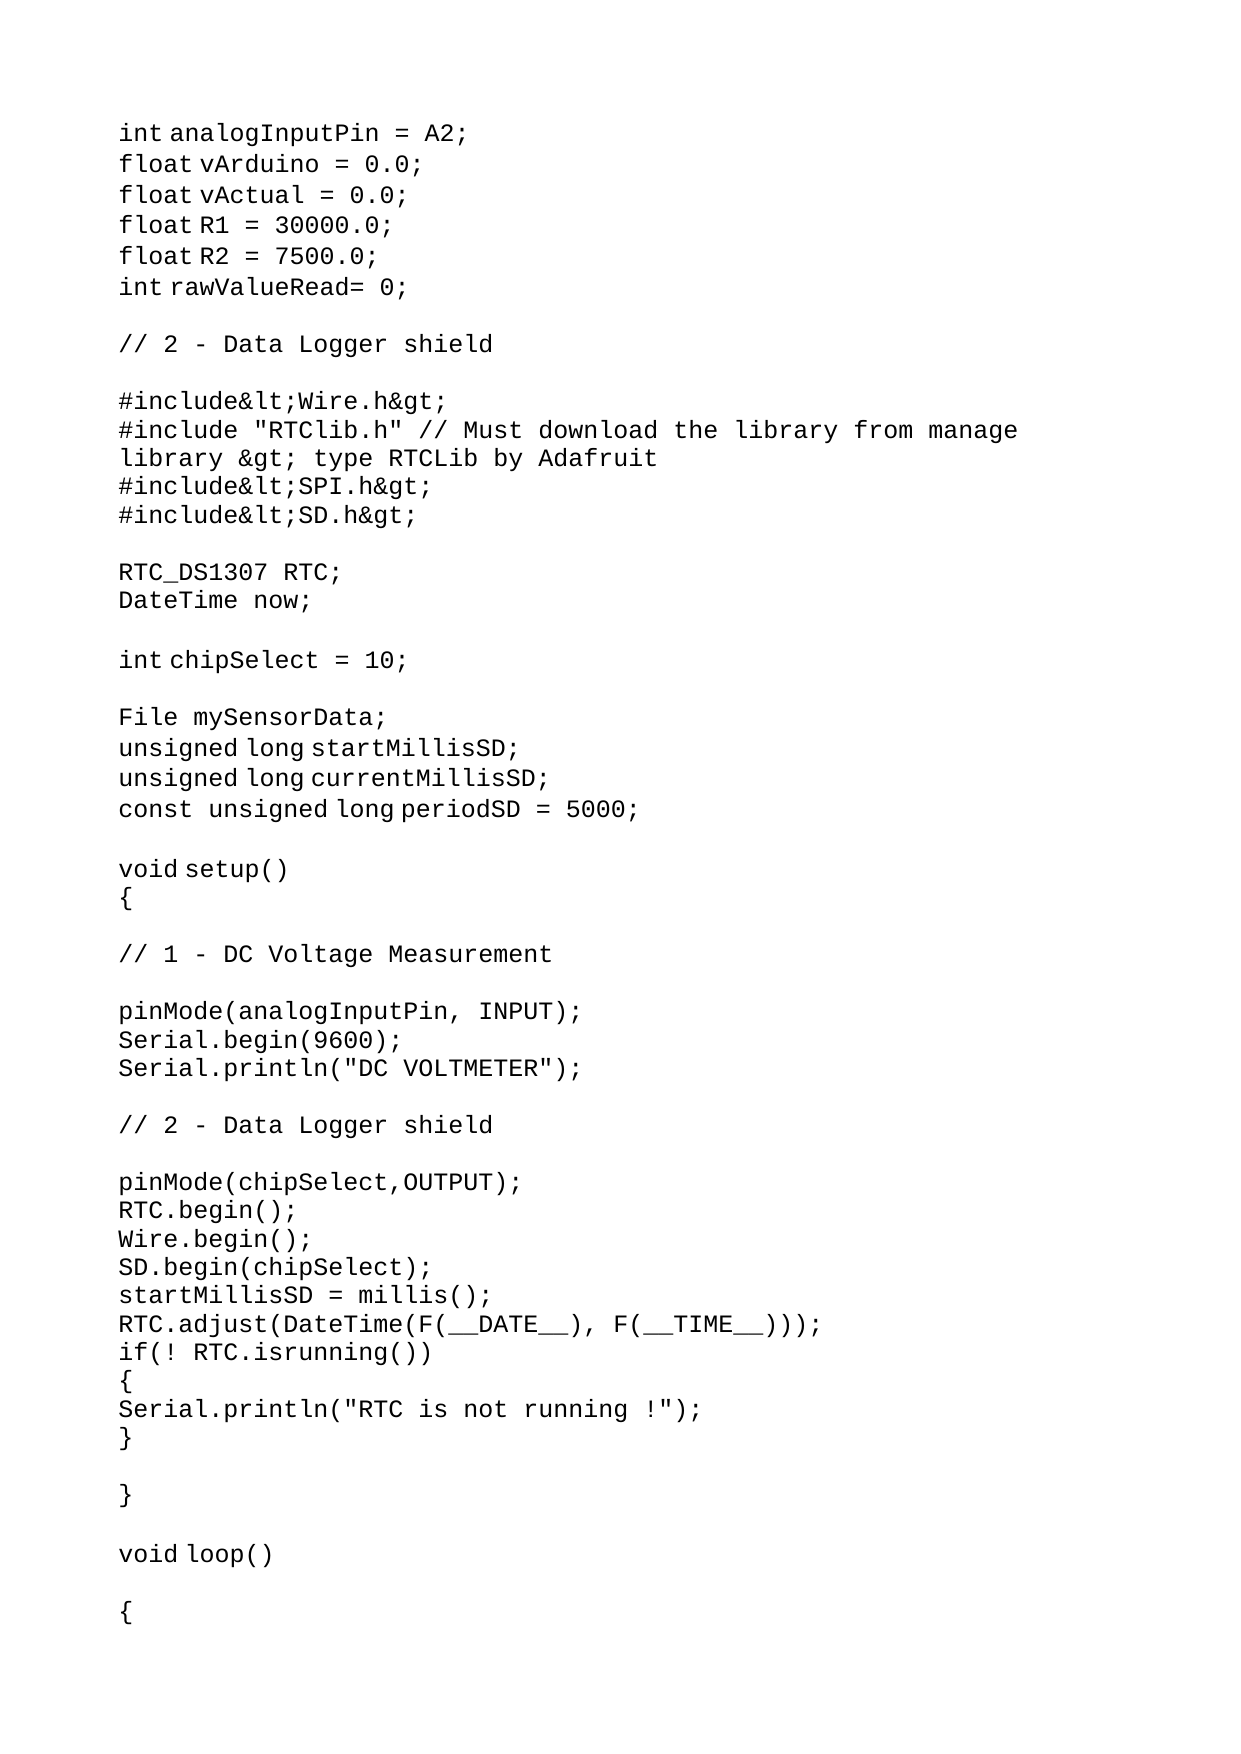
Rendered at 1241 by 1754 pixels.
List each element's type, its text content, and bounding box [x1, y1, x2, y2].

table_header int analogInputPin = A2; float vArduino = 0.0; float vActual = 0.0; float R1 = 30000.0; float R2 = 7500.0; int rawValueRead= 0; // 2 - Data Logger shield #include&lt;Wire.h&gt; #include "RTClib.h" // Must download the library from manage library &gt; type RTCLib by Adafruit #include&lt;SPI.h&gt; #include&lt;SD.h&gt; RTC_DS1307 RTC; DateTime now; int chipSelect = 10; File mySensorData; unsigned long startMillisSD; unsigned long currentMillisSD; const unsigned long periodSD = 5000; void setup() { // 1 - DC Voltage Measurement pinMode(analogInputPin, INPUT); Serial.begin(9600); Serial.println("DC VOLTMETER"); // 2 - Data Logger shield pinMode(chipSelect,OUTPUT); RTC.begin(); Wire.begin(); SD.begin(chipSelect); startMillisSD = millis(); RTC.adjust(DateTime(F(__DATE__), F(__TIME__))); if(! RTC.isrunning()) { Serial.println("RTC is not running !"); } } void loop() { [118, 118, 1122, 1627]
